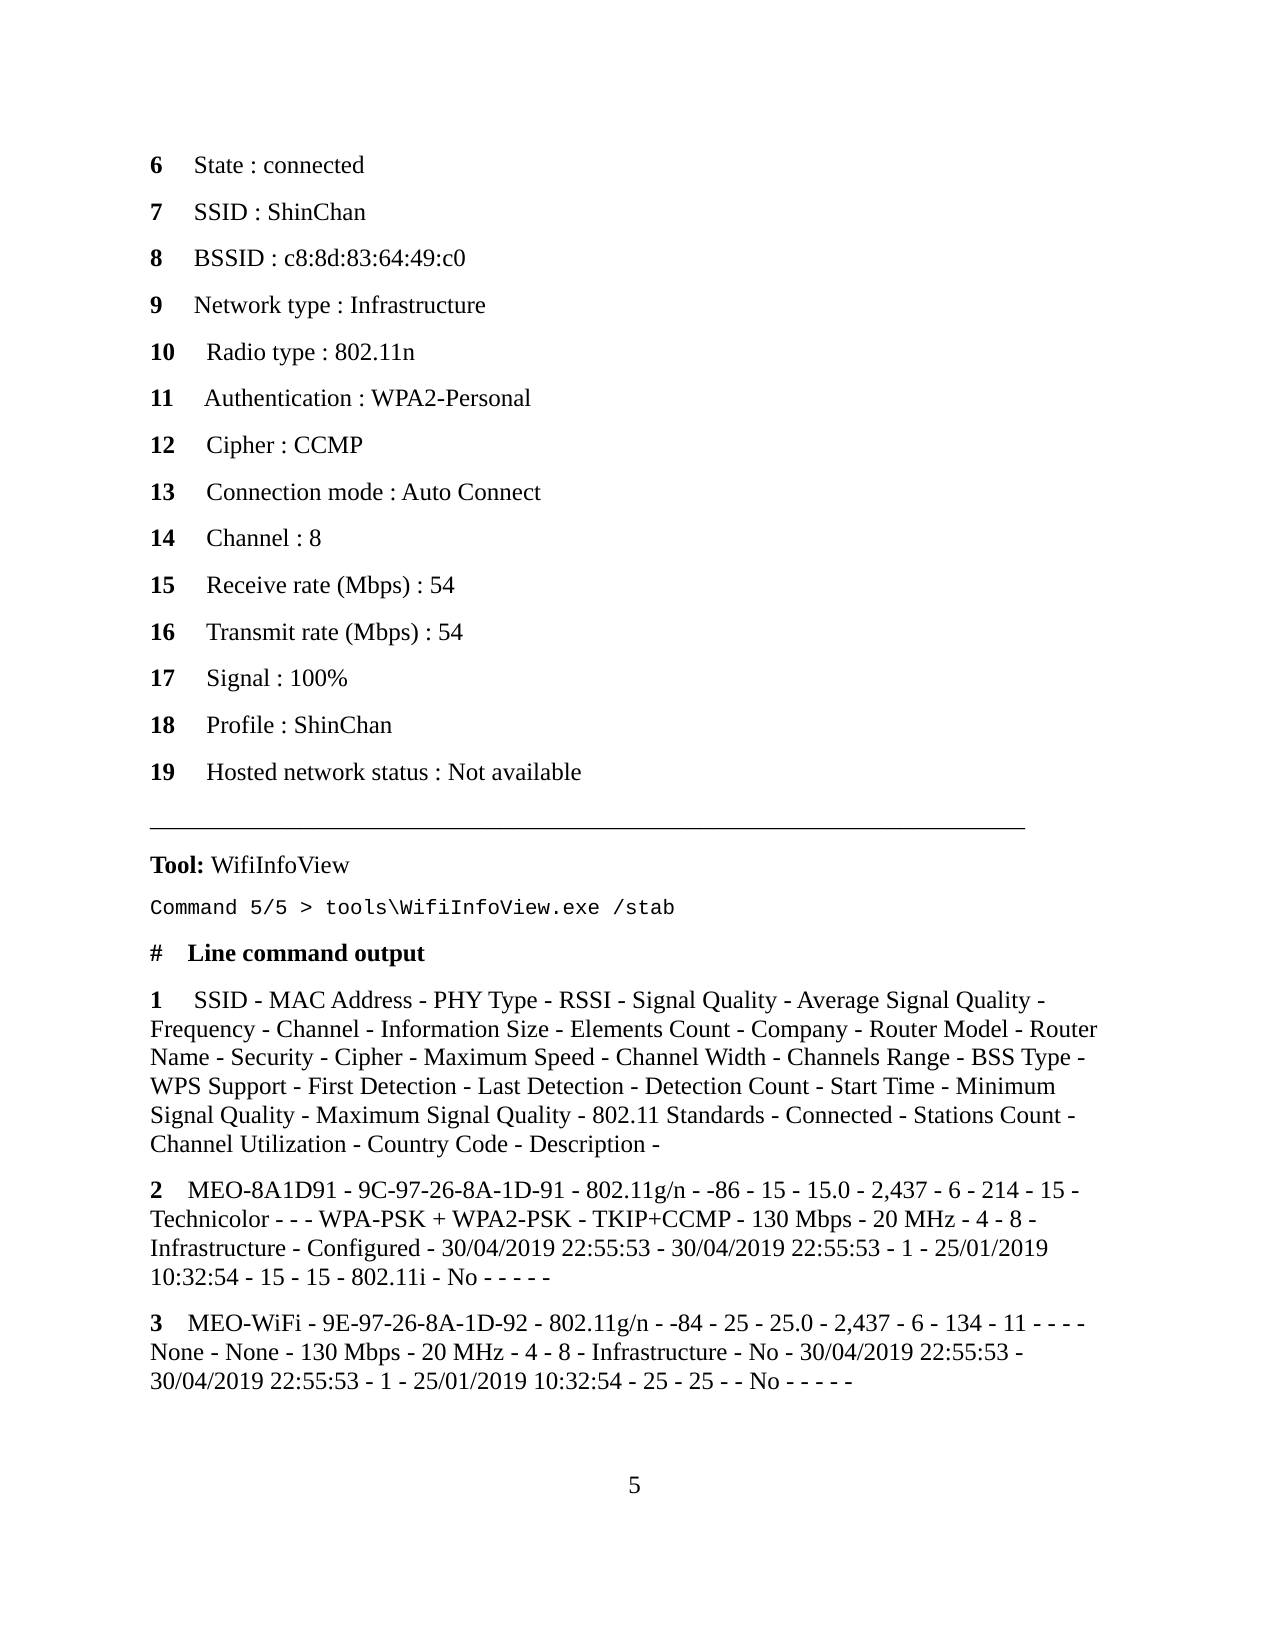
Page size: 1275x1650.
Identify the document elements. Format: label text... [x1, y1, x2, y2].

text ______________________________________________________________________ [150, 803, 1125, 832]
text Tool: WifiInfoView [150, 850, 1125, 879]
text 13 Connection mode : Auto Connect [150, 477, 1125, 505]
text 17 Signal : 100% [150, 663, 1125, 692]
text 16 Transmit rate (Mbps) : 54 [150, 617, 1125, 645]
text # Line command output [150, 938, 1125, 967]
text 8 BSSID : c8:8d:83:64:49:c0 [150, 243, 1125, 272]
text 9 Network type : Infrastructure [150, 290, 1125, 319]
text 7 SSID : ShinChan [150, 197, 1125, 225]
text 11 Authentication : WPA2-Personal [150, 383, 1125, 412]
text 12 Cipher : CCMP [150, 430, 1125, 459]
text 6 State : connected [150, 150, 1125, 179]
text 10 Radio type : 802.11n [150, 337, 1125, 365]
text 3 MEO-WiFi - 9E-97-26-8A-1D-92 - 802.11g/n - -84 - 25 - 25.0 - 2,437 - 6 - 134 - 11 - - - - None - None - 130 Mbps - 20 MHz - 4 - 8 - Infrastructure - No - 30/04/2019 22:55:53 - 30/04/2019 22:55:53 - 1 - 25/01/2019 10:32:54 - 25 - 25 - - No - - - - - [150, 1308, 1125, 1394]
text 18 Profile : ShinChan [150, 710, 1125, 739]
text 2 MEO-8A1D91 - 9C-97-26-8A-1D-91 - 802.11g/n - -86 - 15 - 15.0 - 2,437 - 6 - 214 - 15 - Technicolor - - - WPA-PSK + WPA2-PSK - TKIP+CCMP - 130 Mbps - 20 MHz - 4 - 8 - Infrastructure - Configured - 30/04/2019 22:55:53 - 30/04/2019 22:55:53 - 1 - 25/01/2019 10:32:54 - 15 - 15 - 802.11i - No - - - - - [150, 1175, 1125, 1290]
text Command 5/5 > tools\WifiInfoView.exe /stab [150, 897, 1125, 920]
text 14 Channel : 8 [150, 523, 1125, 552]
text 1 SSID - MAC Address - PHY Type - RSSI - Signal Quality - Average Signal Quality - Frequency - Channel - Information Size - Elements Count - Company - Router Model - Router Name - Security - Cipher - Maximum Speed - Channel Width - Channels Range - BSS Type - WPS Support - First Detection - Last Detection - Detection Count - Start Time - Minimum Signal Quality - Maximum Signal Quality - 802.11 Standards - Connected - Stations Count - Channel Utilization - Country Code - Description - [150, 985, 1125, 1157]
text 19 Hosted network status : Not available [150, 757, 1125, 785]
text 15 Receive rate (Mbps) : 54 [150, 570, 1125, 599]
